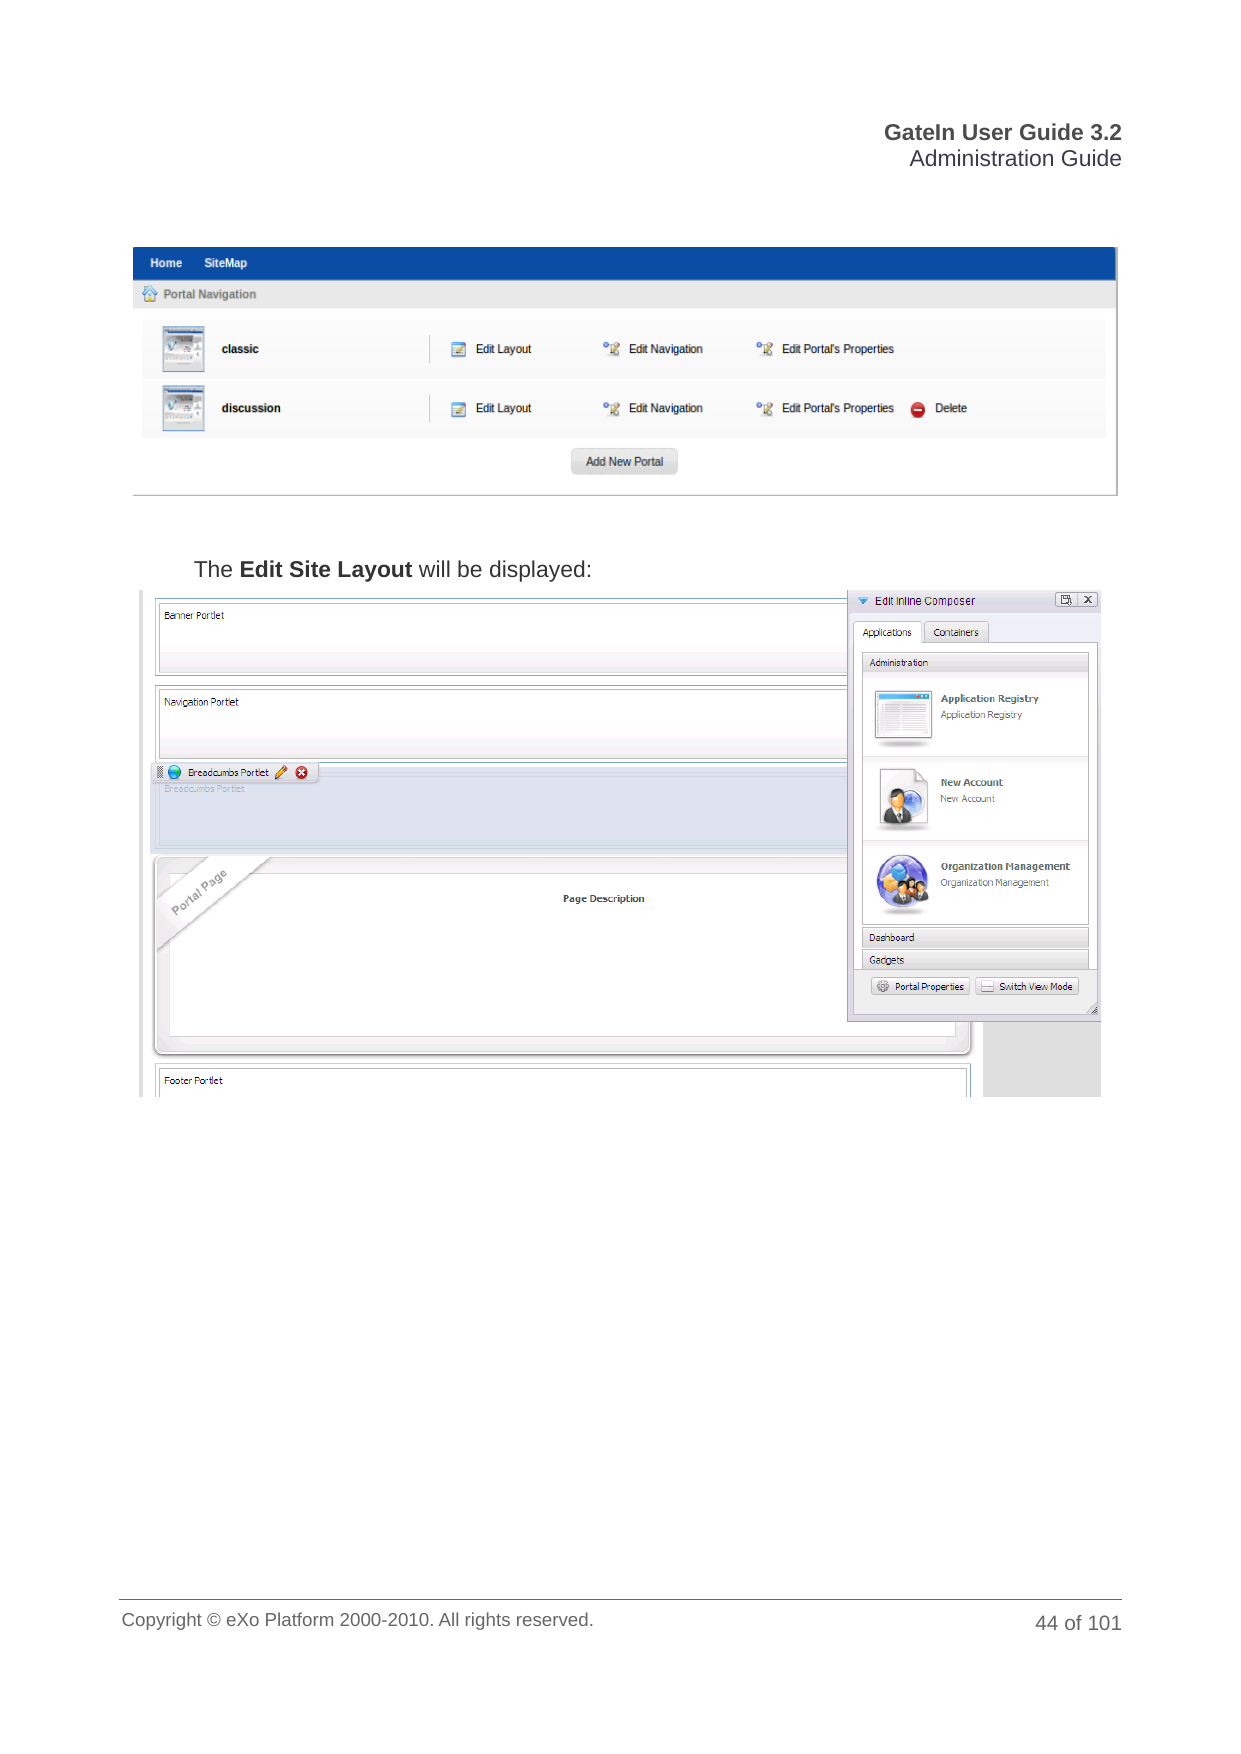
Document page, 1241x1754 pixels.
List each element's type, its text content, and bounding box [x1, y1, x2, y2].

picture [139, 590, 1102, 1097]
picture [133, 247, 1118, 496]
list The Edit Site Layout will be displayed: [156, 556, 1122, 582]
